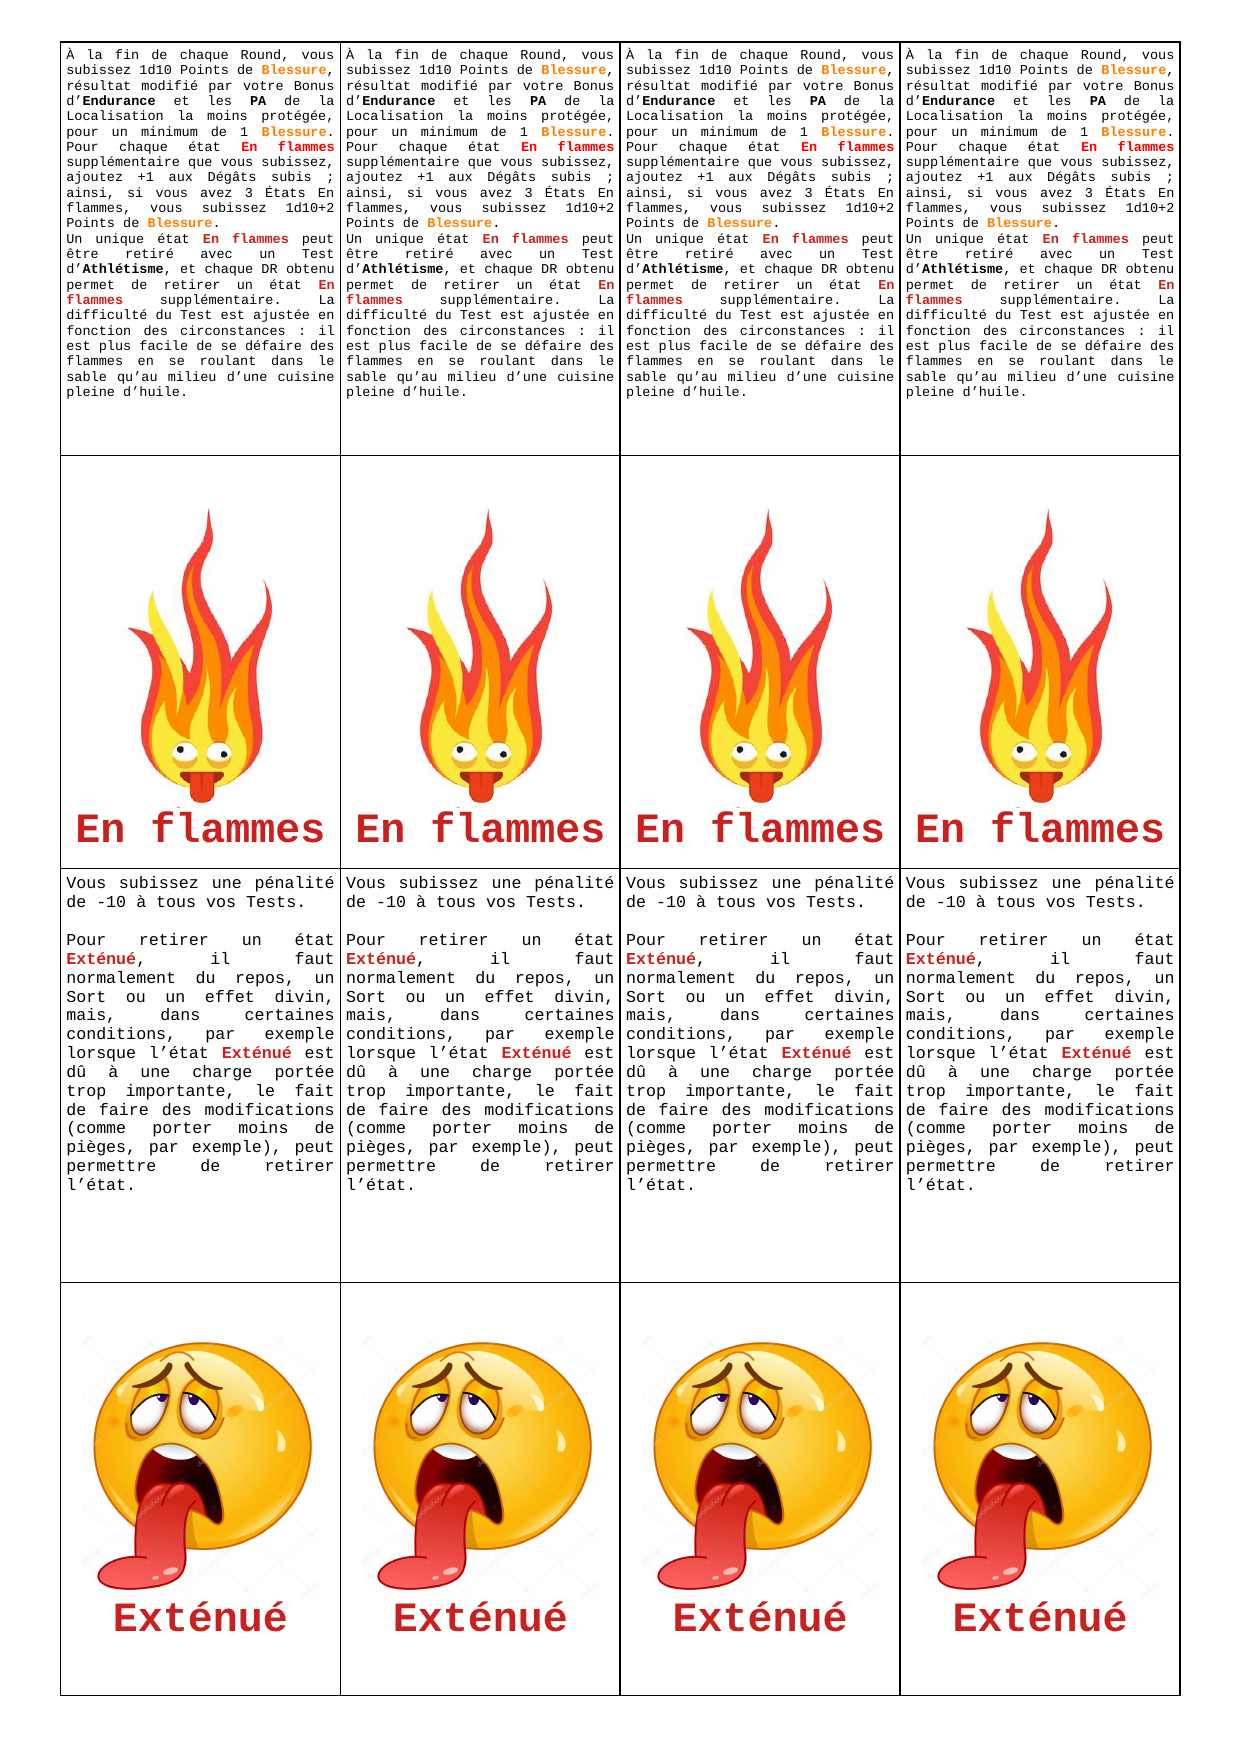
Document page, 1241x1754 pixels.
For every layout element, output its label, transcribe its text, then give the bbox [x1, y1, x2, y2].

table_cell En flammes [621, 456, 899, 868]
table_cell À la fin de chaque Round, vous subissez 1d10 Points de Blessure, résultat modifié par votre Bonus d’Endurance et les PA de la Localisation la moins protégée, pour un minimum de 1 Blessure. Pour chaque état En flammes supplémentaire que vous subissez, ajoutez +1 aux Dégâts subis ; ainsi, si vous avez 3 États En flammes, vous subissez 1d10+2 Points de Blessure. Un unique état En flammes peut être retiré avec un Test d’Athlétisme, et chaque DR obtenu permet de retirer un état En flammes supplémentaire. La difficulté du Test est ajustée en fonction des circonstances : il est plus facile de se défaire des flammes en se roulant dans le sable qu’au milieu d’une cuisine pleine d’huile. [61, 43, 340, 455]
table_cell À la fin de chaque Round, vous subissez 1d10 Points de Blessure, résultat modifié par votre Bonus d’Endurance et les PA de la Localisation la moins protégée, pour un minimum de 1 Blessure. Pour chaque état En flammes supplémentaire que vous subissez, ajoutez +1 aux Dégâts subis ; ainsi, si vous avez 3 États En flammes, vous subissez 1d10+2 Points de Blessure. Un unique état En flammes peut être retiré avec un Test d’Athlétisme, et chaque DR obtenu permet de retirer un état En flammes supplémentaire. La difficulté du Test est ajustée en fonction des circonstances : il est plus facile de se défaire des flammes en se roulant dans le sable qu’au milieu d’une cuisine pleine d’huile. [621, 43, 899, 455]
picture [82, 1335, 319, 1597]
picture [361, 1335, 599, 1597]
picture [943, 508, 1137, 808]
table_cell Exténué [621, 1283, 899, 1695]
picture [383, 508, 577, 808]
picture [921, 1335, 1158, 1597]
table_cell À la fin de chaque Round, vous subissez 1d10 Points de Blessure, résultat modifié par votre Bonus d’Endurance et les PA de la Localisation la moins protégée, pour un minimum de 1 Blessure. Pour chaque état En flammes supplémentaire que vous subissez, ajoutez +1 aux Dégâts subis ; ainsi, si vous avez 3 États En flammes, vous subissez 1d10+2 Points de Blessure. Un unique état En flammes peut être retiré avec un Test d’Athlétisme, et chaque DR obtenu permet de retirer un état En flammes supplémentaire. La difficulté du Test est ajustée en fonction des circonstances : il est plus facile de se défaire des flammes en se roulant dans le sable qu’au milieu d’une cuisine pleine d’huile. [341, 43, 619, 455]
table_cell En flammes [901, 456, 1179, 868]
table_cell En flammes [341, 456, 619, 868]
table_cell Exténué [901, 1283, 1179, 1695]
table_cell Vous subissez une pénalité de -10 à tous vos Tests. Pour retirer un état Exténué, il faut normalement du repos, un Sort ou un effet divin, mais, dans certaines conditions, par exemple lorsque l’état Exténué est dû à une charge portée trop importante, le fait de faire des modifications (comme porter moins de pièges, par exemple), peut permettre de retirer l’état. [901, 869, 1179, 1282]
table_cell Vous subissez une pénalité de -10 à tous vos Tests. Pour retirer un état Exténué, il faut normalement du repos, un Sort ou un effet divin, mais, dans certaines conditions, par exemple lorsque l’état Exténué est dû à une charge portée trop importante, le fait de faire des modifications (comme porter moins de pièges, par exemple), peut permettre de retirer l’état. [341, 869, 619, 1282]
picture [663, 508, 857, 808]
table_cell Exténué [61, 1283, 340, 1695]
picture [104, 508, 297, 808]
table_cell Vous subissez une pénalité de -10 à tous vos Tests. Pour retirer un état Exténué, il faut normalement du repos, un Sort ou un effet divin, mais, dans certaines conditions, par exemple lorsque l’état Exténué est dû à une charge portée trop importante, le fait de faire des modifications (comme porter moins de pièges, par exemple), peut permettre de retirer l’état. [61, 869, 340, 1282]
table_cell En flammes [61, 456, 340, 868]
table_cell À la fin de chaque Round, vous subissez 1d10 Points de Blessure, résultat modifié par votre Bonus d’Endurance et les PA de la Localisation la moins protégée, pour un minimum de 1 Blessure. Pour chaque état En flammes supplémentaire que vous subissez, ajoutez +1 aux Dégâts subis ; ainsi, si vous avez 3 États En flammes, vous subissez 1d10+2 Points de Blessure. Un unique état En flammes peut être retiré avec un Test d’Athlétisme, et chaque DR obtenu permet de retirer un état En flammes supplémentaire. La difficulté du Test est ajustée en fonction des circonstances : il est plus facile de se défaire des flammes en se roulant dans le sable qu’au milieu d’une cuisine pleine d’huile. [901, 43, 1179, 455]
table_cell Exténué [341, 1283, 619, 1695]
picture [641, 1335, 878, 1597]
table_cell Vous subissez une pénalité de -10 à tous vos Tests. Pour retirer un état Exténué, il faut normalement du repos, un Sort ou un effet divin, mais, dans certaines conditions, par exemple lorsque l’état Exténué est dû à une charge portée trop importante, le fait de faire des modifications (comme porter moins de pièges, par exemple), peut permettre de retirer l’état. [621, 869, 899, 1282]
